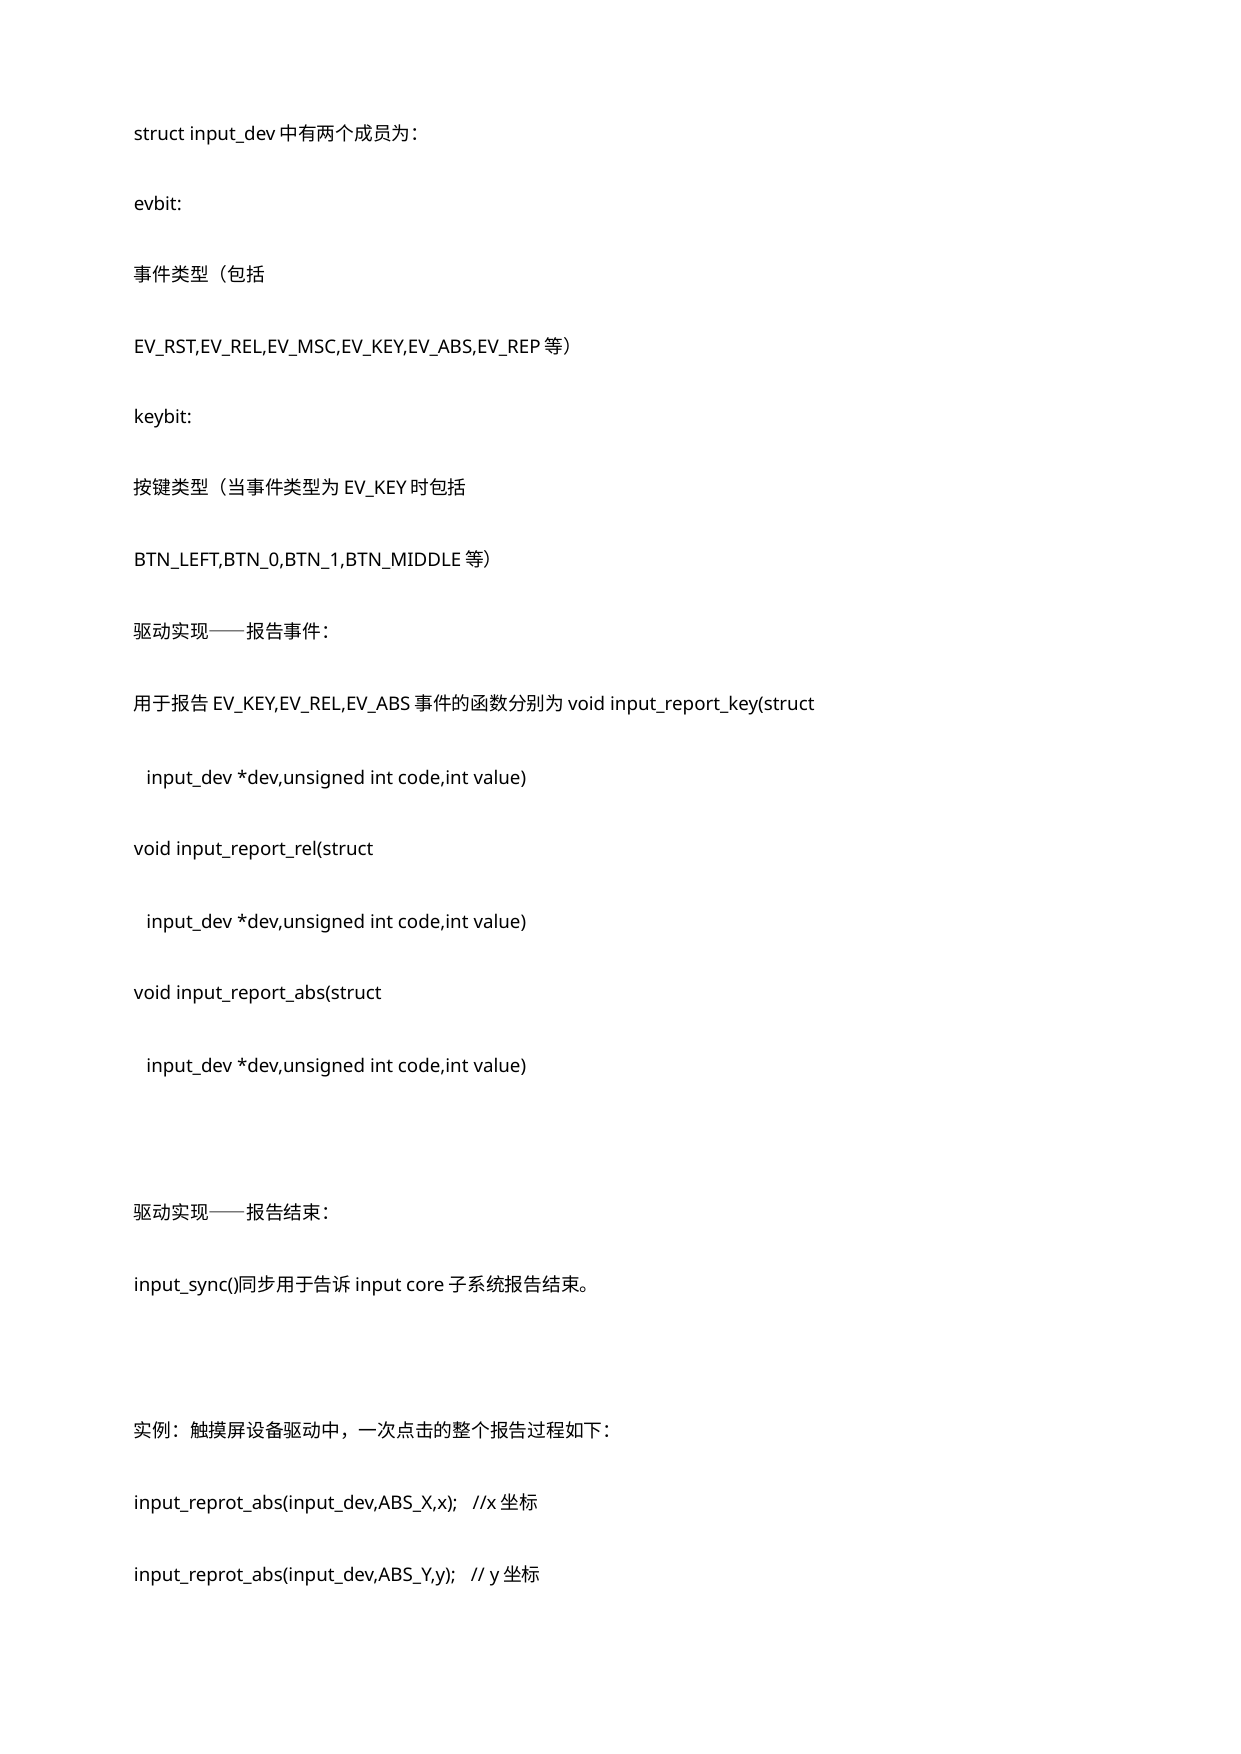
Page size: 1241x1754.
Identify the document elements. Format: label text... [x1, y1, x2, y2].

text input_reprot_abs(input_dev,ABS_X,x); //x坐标 [134, 1488, 1106, 1515]
text 事件类型（包括 [134, 259, 1106, 287]
text input_dev *dev,unsigned int code,int value) [134, 1049, 1106, 1077]
text 驱动实现——报告事件： [134, 617, 1106, 644]
text 按键类型（当事件类型为EV_KEY时包括 [134, 473, 1106, 500]
text struct input_dev中有两个成员为： [134, 118, 1106, 145]
text EV_RST,EV_REL,EV_MSC,EV_KEY,EV_ABS,EV_REP等） [134, 332, 1106, 359]
text void input_report_rel(struct [134, 835, 1106, 861]
text input_sync()同步用于告诉input core子系统报告结束。 [134, 1269, 1106, 1297]
text input_dev *dev,unsigned int code,int value) [134, 905, 1106, 933]
text void input_report_abs(struct [134, 979, 1106, 1005]
text BTN_LEFT,BTN_0,BTN_1,BTN_MIDDLE等） [134, 545, 1106, 572]
text 驱动实现——报告结束： [134, 1197, 1106, 1224]
text evbit: [134, 190, 1106, 216]
text 实例：触摸屏设备驱动中，一次点击的整个报告过程如下： [134, 1416, 1106, 1443]
text input_reprot_abs(input_dev,ABS_Y,y); // y坐标 [134, 1560, 1106, 1587]
text 用于报告EV_KEY,EV_REL,EV_ABS事件的函数分别为void input_report_key(struct [134, 689, 1106, 716]
text keybit: [134, 403, 1106, 429]
text input_dev *dev,unsigned int code,int value) [134, 761, 1106, 790]
